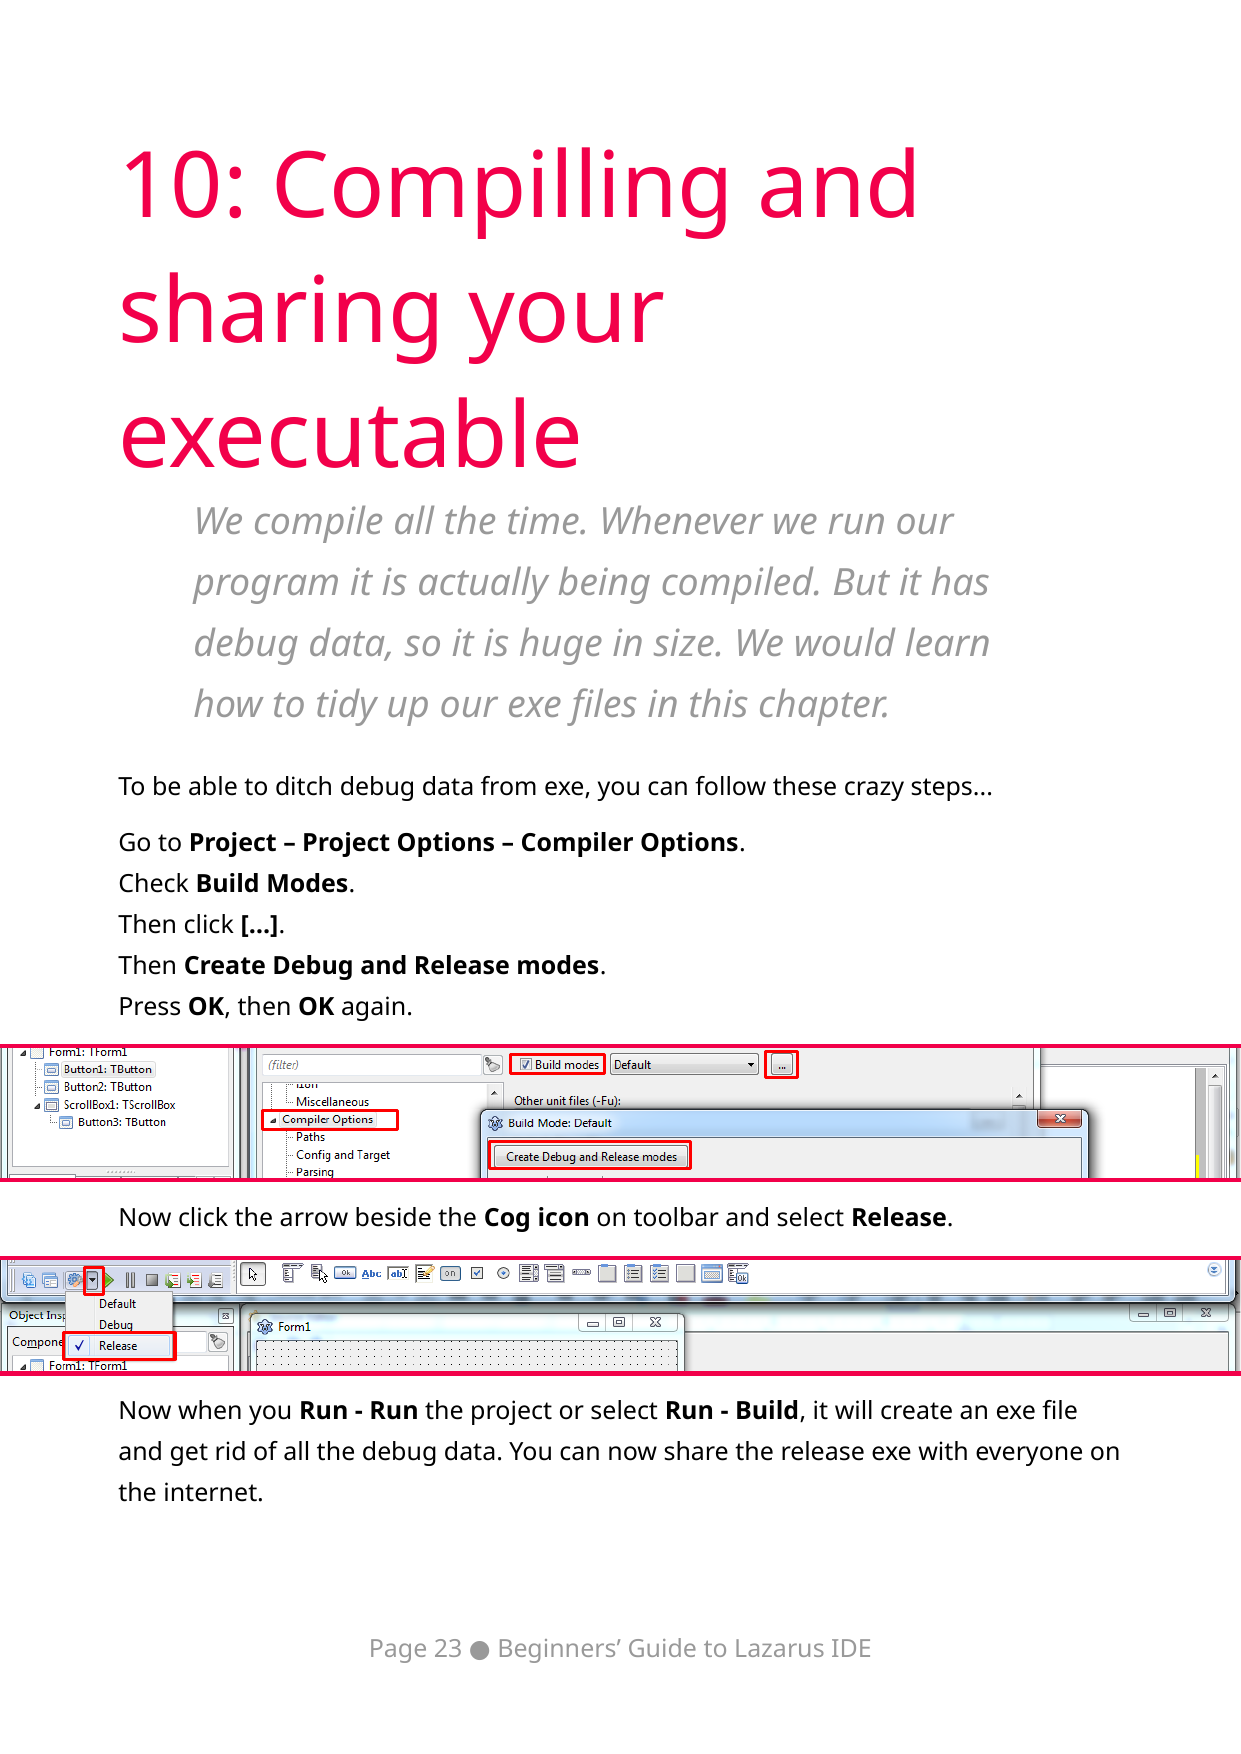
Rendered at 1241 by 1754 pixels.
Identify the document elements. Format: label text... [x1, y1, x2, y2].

text Go to Project – Project Options – Compiler Options. Check Build Modes. Then click […]. Then Create Debug and Release modes. Press OK, then OK again. [118, 825, 1122, 1022]
picture [0, 1260, 1241, 1322]
text [118, 1322, 1122, 1371]
text We compile all the time. Whenever we run our program it is actually being compiled. But it has debug data, so it is huge in size. We would learn how to tidy up our exe files in this chapter. [193, 494, 1057, 729]
text Now when you Run - Run the project or select Run - Build, it will create an exe file and get rid of all the debug data. You can now share the release exe with everyone on the internet. [118, 1376, 1122, 1508]
subtitle 10: Compilling and sharing your executable [118, 119, 1122, 494]
text To be able to ditch debug data from exe, you can follow these crazy steps... [118, 769, 1122, 803]
picture [0, 1048, 1241, 1178]
text Now click the arrow beside the Cog icon on toolbar and select Release. [118, 1182, 1122, 1234]
